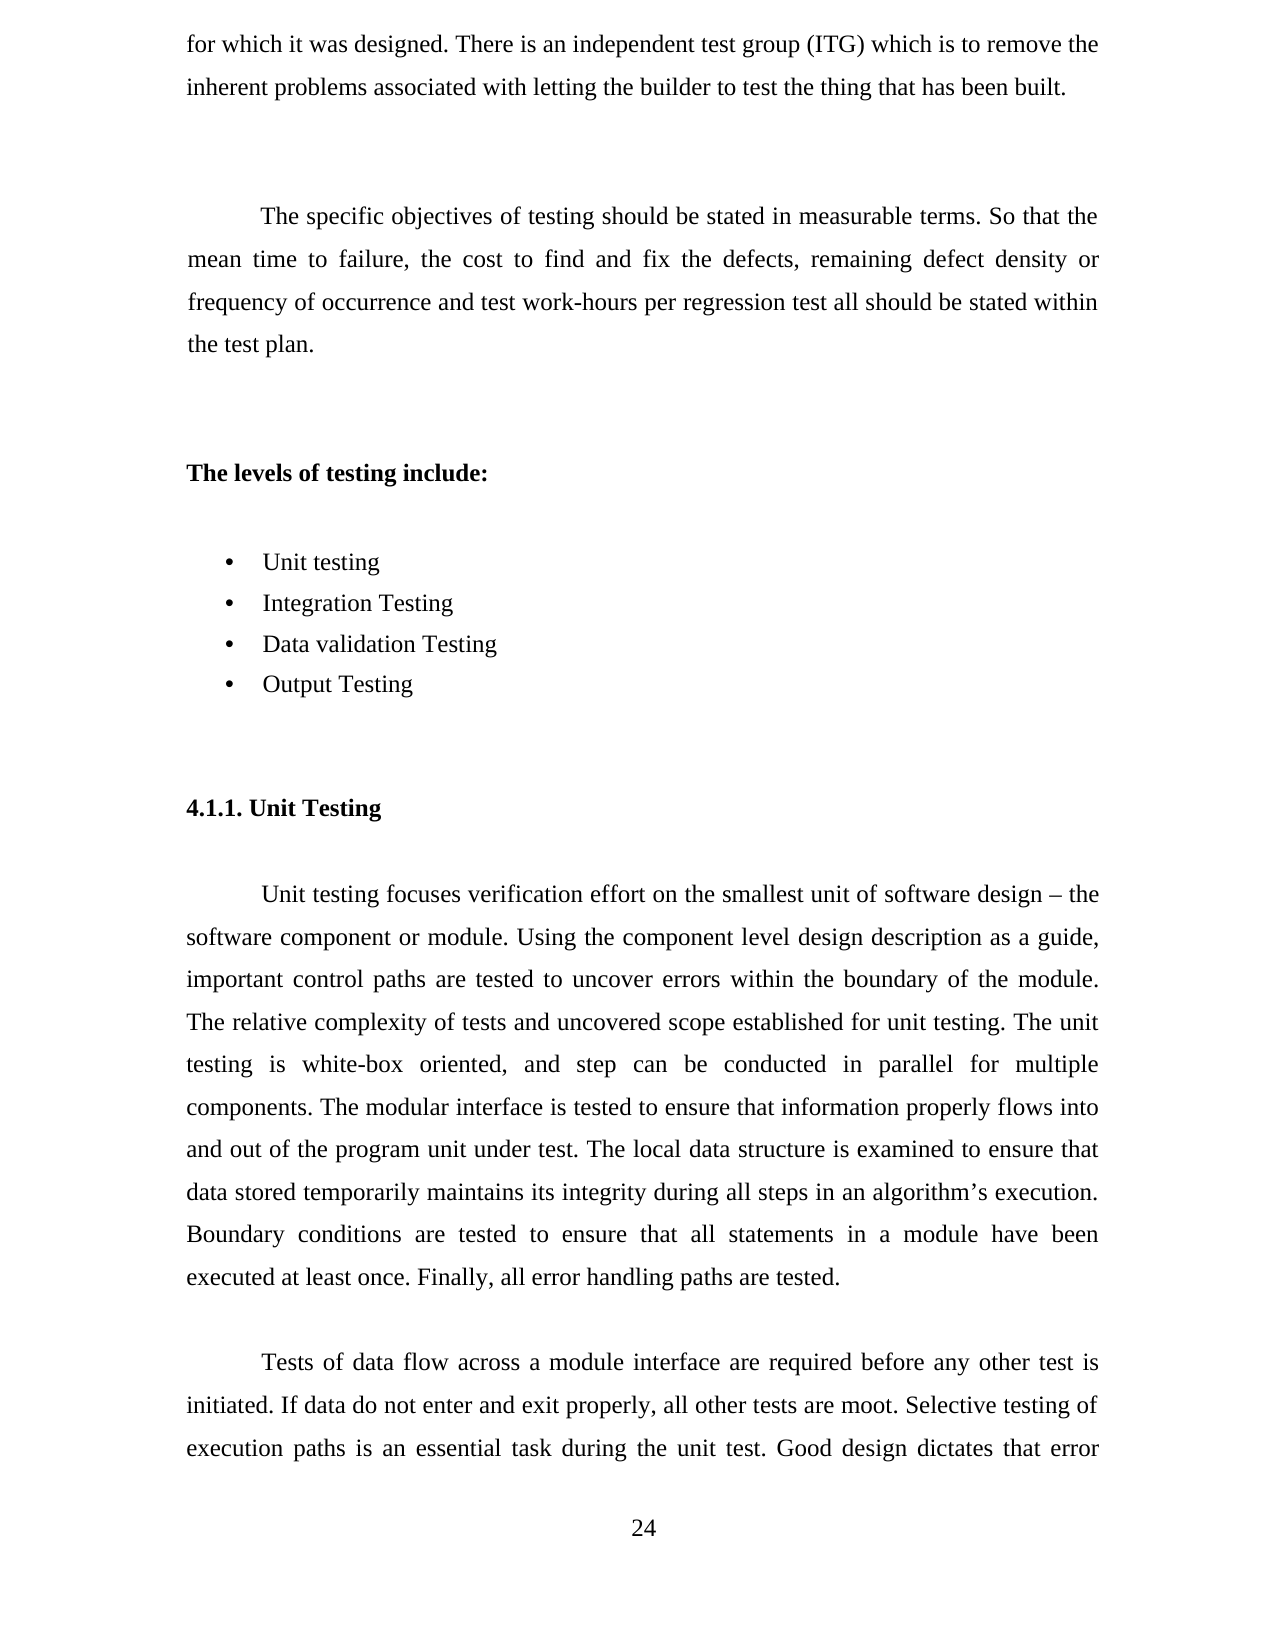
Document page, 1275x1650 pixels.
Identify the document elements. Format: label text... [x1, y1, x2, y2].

list Output Testing [225, 669, 1100, 698]
text 4.1.1. Unit Testing [186, 793, 1137, 822]
text for which it was designed. There is an independent test group (ITG) which is to remove the inherent problems associated with letting the builder to test the thing that has been built. [186, 29, 1100, 101]
list Unit testing [225, 547, 1100, 576]
text Tests of data flow across a module interface are required before any other test is initiated. If data do not enter and exit properly, all other tests are moot. Selective testing of execution paths is an essential task during the unit test. Good design dictates that error [186, 1347, 1100, 1462]
text The specific objectives of testing should be stated in measurable terms. So that the mean time to failure, the cost to find and fix the defects, remaining defect density or frequency of occurrence and test work-hours per regression test all should be stated within the test plan. [187, 201, 1100, 358]
list Integration Testing [225, 588, 1100, 617]
text Unit testing focuses verification effort on the smallest unit of software design – the software component or module. Using the component level design description as a guide, important control paths are tested to uncover errors within the boundary of the module. The relative complexity of tests and uncovered scope established for unit testing. The unit testing is white-box oriented, and step can be conducted in parallel for multiple components. The modular interface is tested to ensure that information properly flows into and out of the program unit under test. The local data structure is examined to ensure that data stored temporarily maintains its integrity during all steps in an algorithm’s execution. Boundary conditions are tested to ensure that all statements in a module have been executed at least once. Finally, all error handling paths are tested. [186, 879, 1100, 1291]
text The levels of testing include: [186, 458, 1100, 487]
list Data validation Testing [225, 629, 1100, 657]
